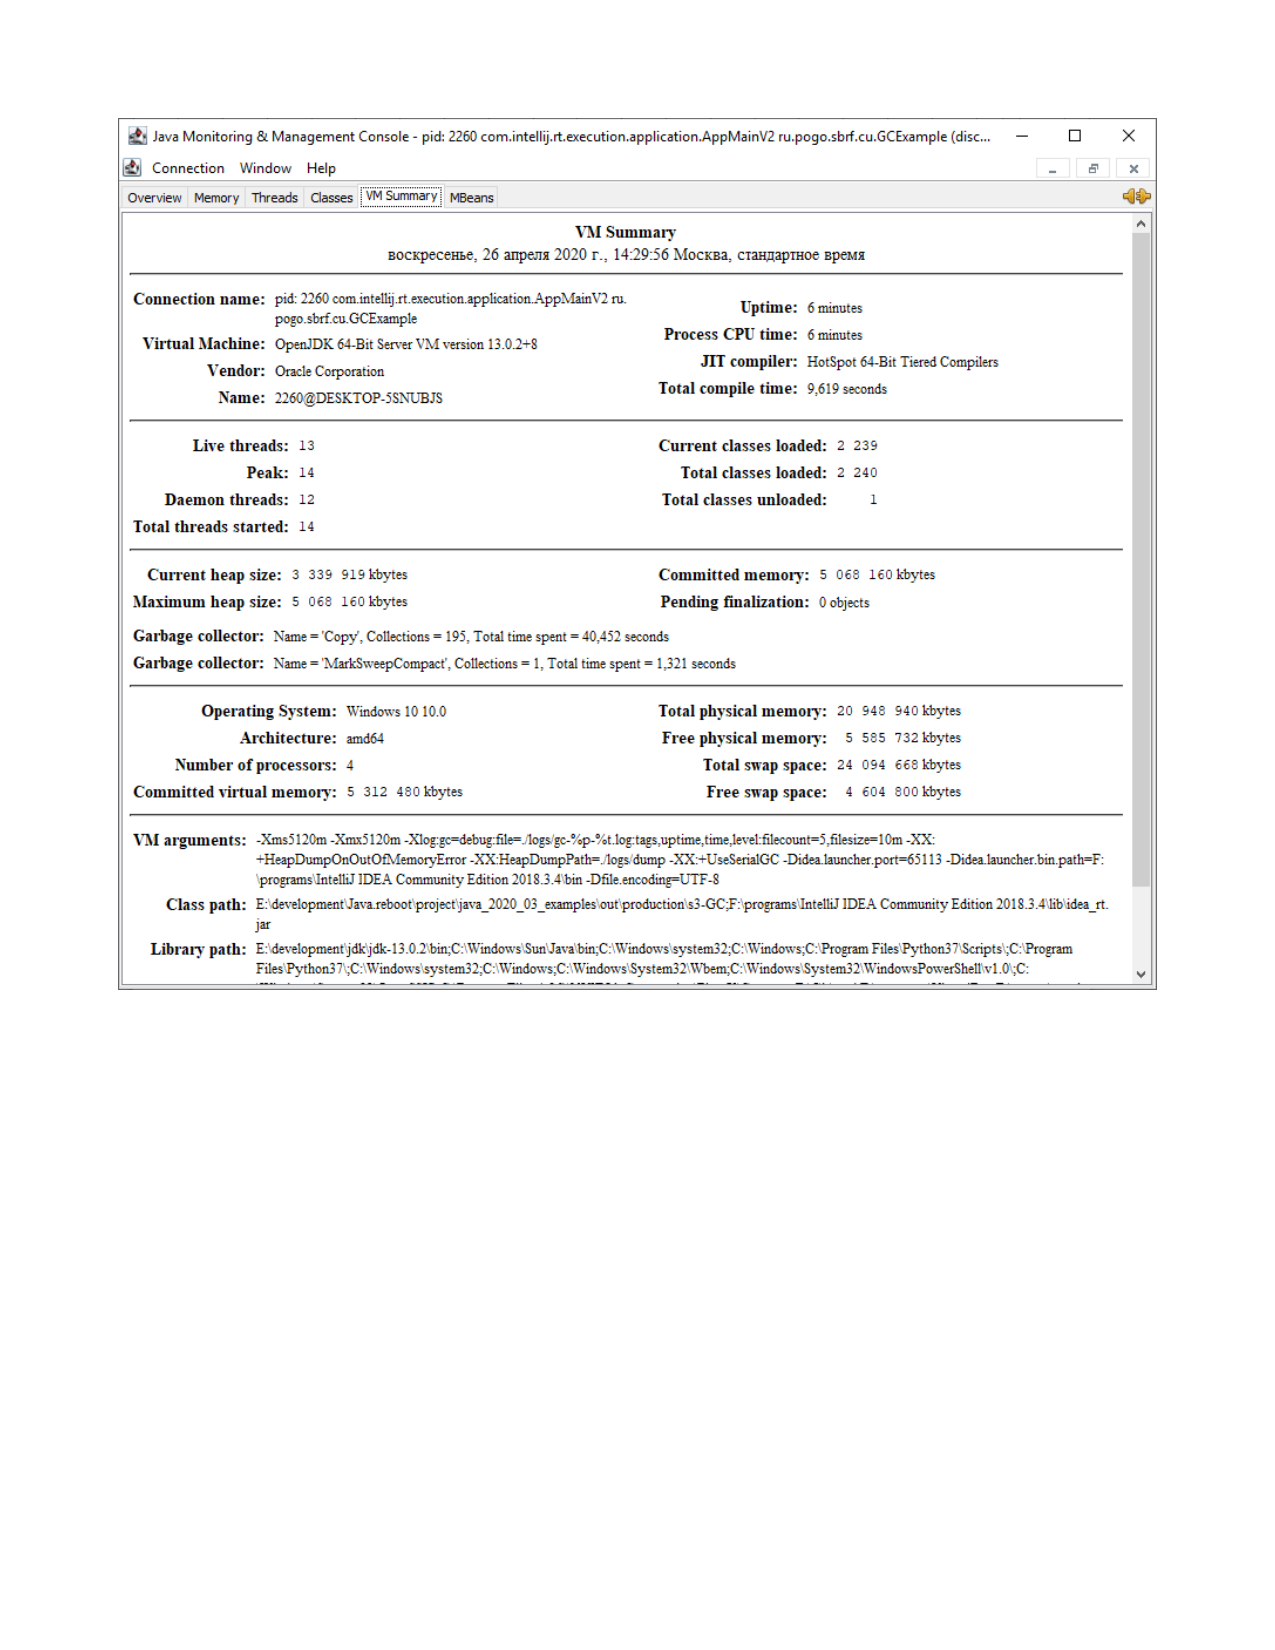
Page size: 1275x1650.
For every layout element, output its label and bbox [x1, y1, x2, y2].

picture [118, 118, 1157, 990]
